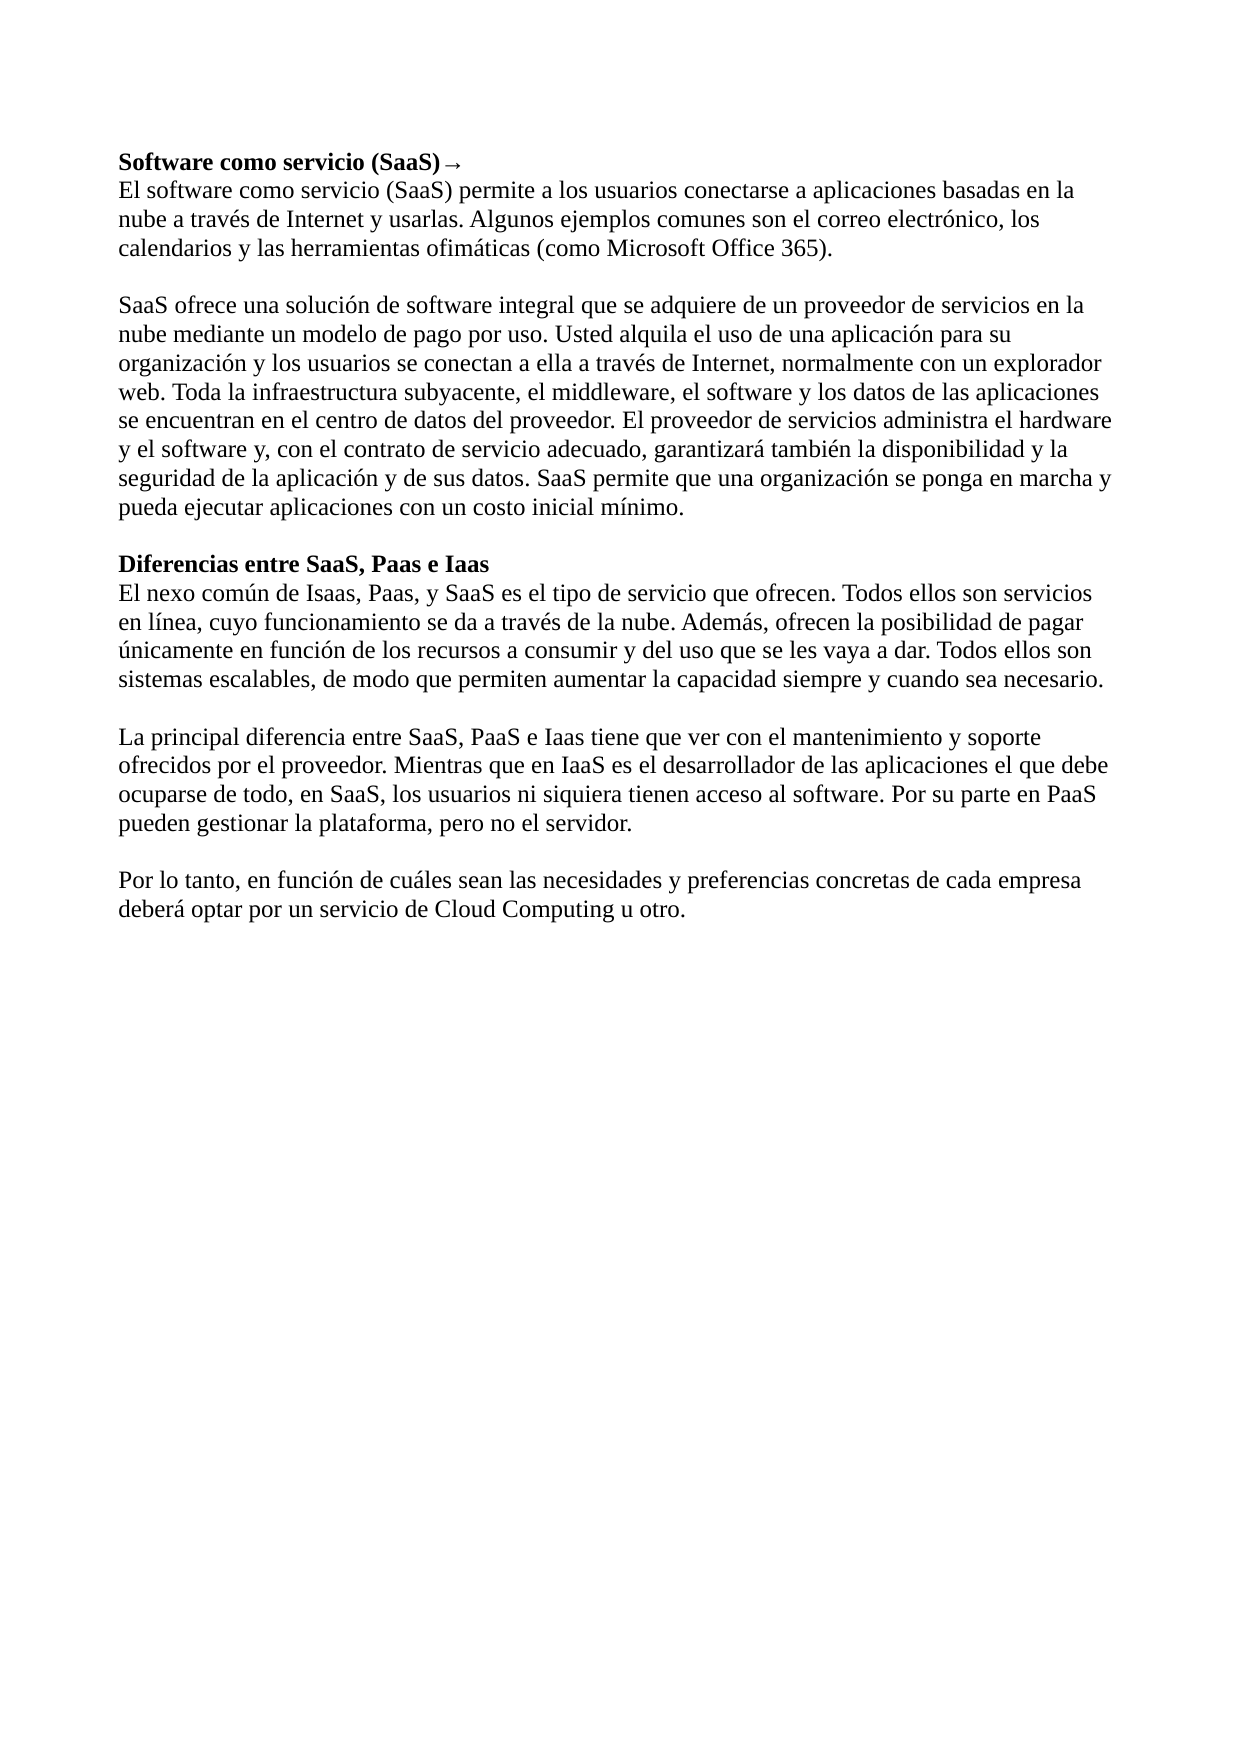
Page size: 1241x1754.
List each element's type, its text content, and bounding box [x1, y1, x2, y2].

text SaaS ofrece una solución de software integral que se adquiere de un proveedor de servicios en la nube mediante un modelo de pago por uso. Usted alquila el uso de una aplicación para su organización y los usuarios se conectan a ella a través de Internet, normalmente con un explorador web. Toda la infraestructura subyacente, el middleware, el software y los datos de las aplicaciones se encuentran en el centro de datos del proveedor. El proveedor de servicios administra el hardware y el software y, con el contrato de servicio adecuado, garantizará también la disponibilidad y la seguridad de la aplicación y de sus datos. SaaS permite que una organización se ponga en marcha y pueda ejecutar aplicaciones con un costo inicial mínimo. [118, 291, 1122, 521]
text Software como servicio (SaaS)→ [118, 147, 1122, 176]
text Por lo tanto, en función de cuáles sean las necesidades y preferencias concretas de cada empresa deberá optar por un servicio de Cloud Computing u otro. [118, 866, 1122, 923]
text Diferencias entre SaaS, Paas e Iaas [118, 549, 1122, 578]
text El software como servicio (SaaS) permite a los usuarios conectarse a aplicaciones basadas en la nube a través de Internet y usarlas. Algunos ejemplos comunes son el correo electrónico, los calendarios y las herramientas ofimáticas (como Microsoft Office 365). [118, 176, 1122, 262]
text La principal diferencia entre SaaS, PaaS e Iaas tiene que ver con el mantenimiento y soporte ofrecidos por el proveedor. Mientras que en IaaS es el desarrollador de las aplicaciones el que debe ocuparse de todo, en SaaS, los usuarios ni siquiera tienen acceso al software. Por su parte en PaaS pueden gestionar la plataforma, pero no el servidor. [118, 722, 1122, 837]
text El nexo común de Isaas, Paas, y SaaS es el tipo de servicio que ofrecen. Todos ellos son servicios en línea, cuyo funcionamiento se da a través de la nube. Además, ofrecen la posibilidad de pagar únicamente en función de los recursos a consumir y del uso que se les vaya a dar. Todos ellos son sistemas escalables, de modo que permiten aumentar la capacidad siempre y cuando sea necesario. [118, 578, 1122, 693]
